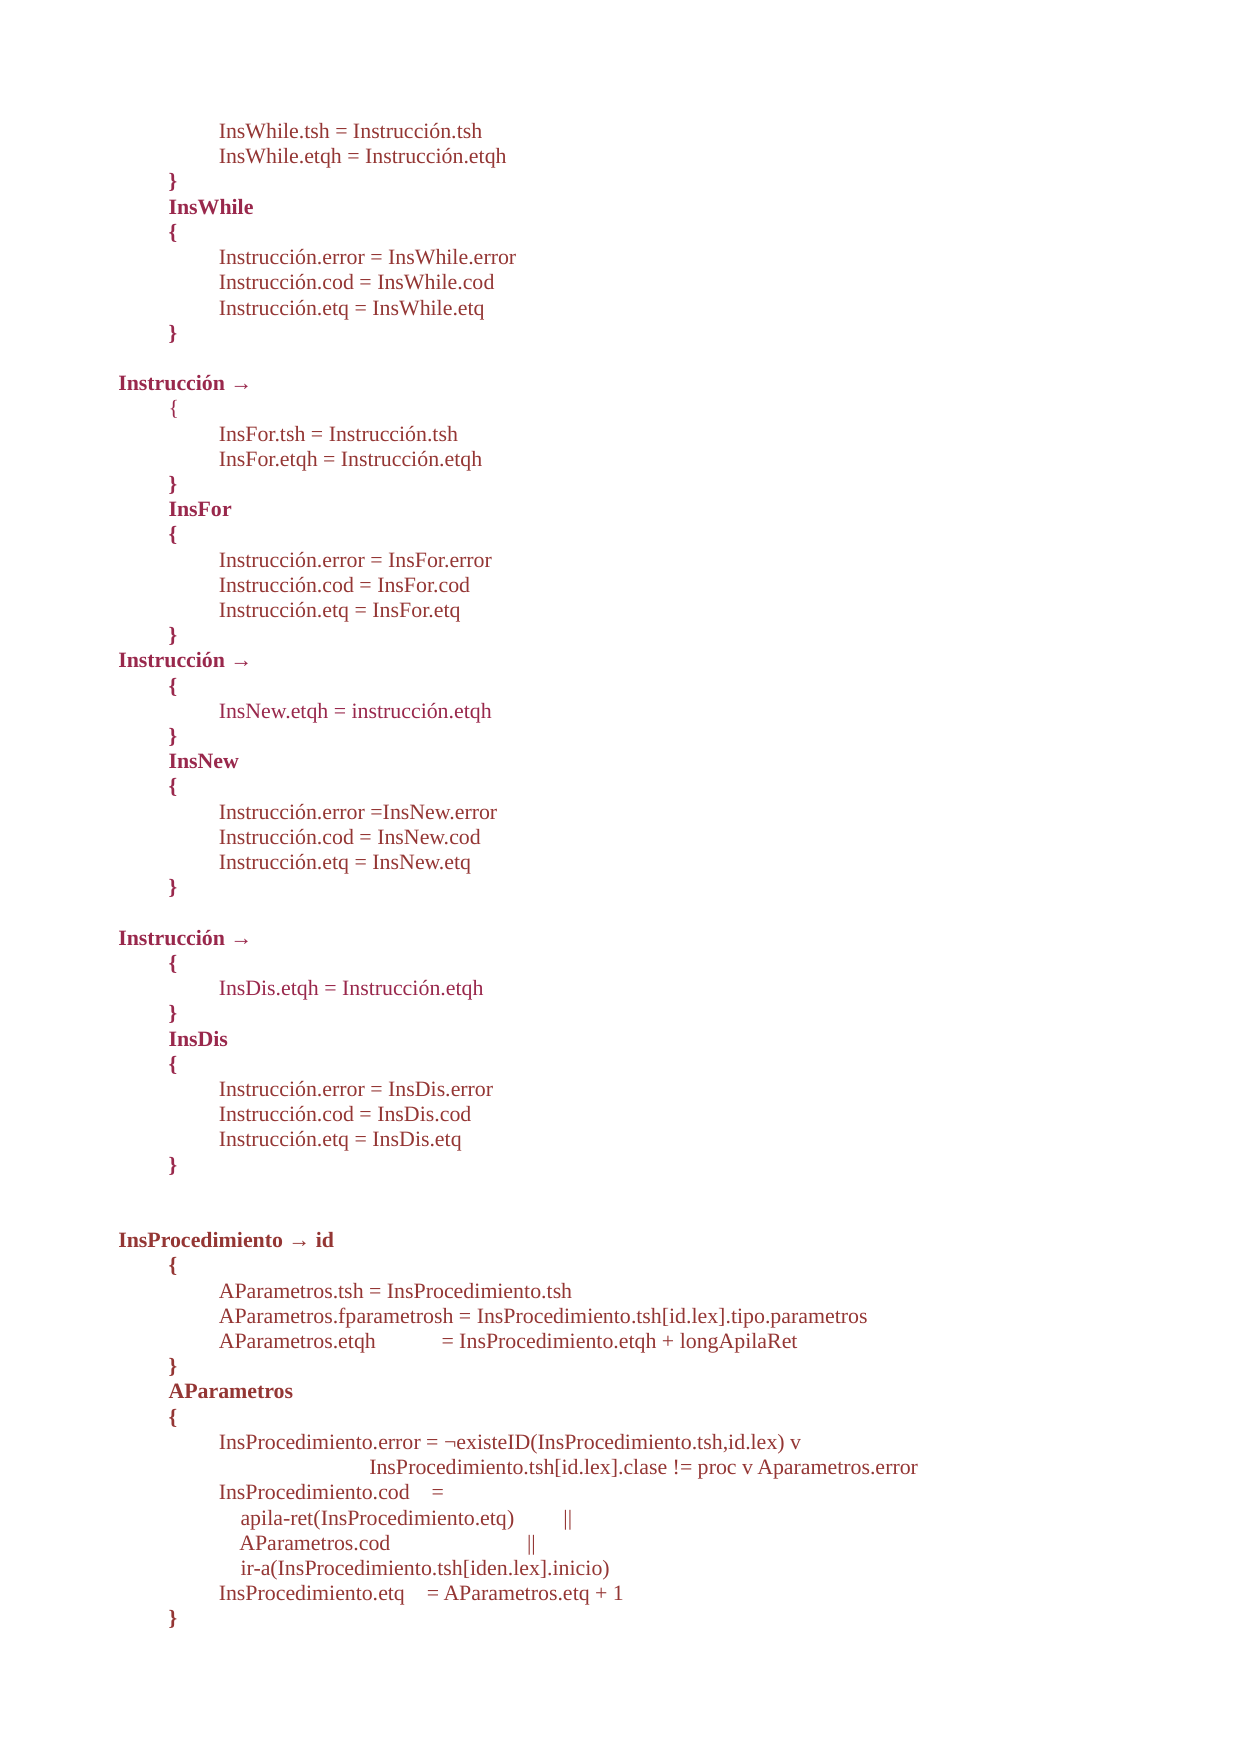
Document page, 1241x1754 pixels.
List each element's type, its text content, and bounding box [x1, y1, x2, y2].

text InsFor [168, 496, 1122, 521]
text InsWhile.tsh = Instrucción.tsh [168, 118, 1122, 143]
text { [168, 773, 1122, 799]
text } [168, 622, 1122, 647]
text AParametros.fparametrosh = InsProcedimiento.tsh[id.lex].tipo.parametros [168, 1303, 1122, 1328]
text Instrucción.cod = InsNew.cod [168, 824, 1122, 849]
text Instrucción.etq = InsWhile.etq [168, 294, 1122, 320]
text } [168, 320, 1122, 345]
text InsNew [168, 748, 1122, 773]
text { [168, 673, 1122, 698]
text { [168, 1404, 1122, 1429]
text InsFor.tsh = Instrucción.tsh [168, 421, 1122, 446]
text InsNew.etqh = instrucción.etqh [168, 698, 1122, 723]
text Instrucción.error = InsFor.error [168, 547, 1122, 572]
text Instrucción.cod = InsWhile.cod [168, 269, 1122, 294]
text InsProcedimiento.tsh[id.lex].clase != proc v Aparametros.error [168, 1454, 1122, 1479]
text } [168, 1152, 1122, 1177]
text Instrucción → [118, 370, 1122, 395]
text { [168, 1051, 1122, 1076]
text { [168, 219, 1122, 244]
text Instrucción.etq = InsNew.etq [168, 849, 1122, 874]
text } [168, 168, 1122, 194]
text } [168, 1605, 1122, 1631]
text InsProcedimiento.cod = [168, 1479, 1122, 1504]
text Instrucción → [118, 647, 1122, 673]
text Instrucción.etq = InsDis.etq [168, 1126, 1122, 1152]
text Instrucción.etq = InsFor.etq [168, 597, 1122, 622]
text } [168, 471, 1122, 496]
text Instrucción.cod = InsFor.cod [168, 572, 1122, 597]
text Instrucción.error = InsDis.error [168, 1076, 1122, 1101]
text InsProcedimiento → id [118, 1227, 1122, 1252]
text InsProcedimiento.etq = AParametros.etq + 1 [168, 1580, 1122, 1605]
text InsWhile [168, 194, 1122, 219]
text Instrucción.cod = InsDis.cod [168, 1101, 1122, 1126]
text InsDis [168, 1026, 1122, 1051]
text apila-ret(InsProcedimiento.etq) || [168, 1504, 1122, 1530]
text Instrucción.error =InsNew.error [168, 799, 1122, 824]
text AParametros.tsh = InsProcedimiento.tsh [168, 1278, 1122, 1303]
text { [168, 950, 1122, 975]
text { [168, 1252, 1122, 1278]
text Instrucción → [118, 925, 1122, 950]
text { [168, 395, 1122, 421]
text InsFor.etqh = Instrucción.etqh [168, 446, 1122, 471]
text AParametros [168, 1378, 1122, 1404]
text InsWhile.etqh = Instrucción.etqh [168, 143, 1122, 168]
text { [168, 521, 1122, 547]
text } [168, 723, 1122, 748]
text } [168, 874, 1122, 899]
text ir-a(InsProcedimiento.tsh[iden.lex].inicio) [168, 1555, 1122, 1580]
text InsDis.etqh = Instrucción.etqh [168, 975, 1122, 1000]
text InsProcedimiento.error = ¬existeID(InsProcedimiento.tsh,id.lex) v [168, 1429, 1122, 1454]
text AParametros.etqh = InsProcedimiento.etqh + longApilaRet [168, 1328, 1122, 1353]
text Instrucción.error = InsWhile.error [168, 244, 1122, 269]
text } [168, 1353, 1122, 1378]
text } [168, 1000, 1122, 1026]
text AParametros.cod || [168, 1530, 1122, 1555]
